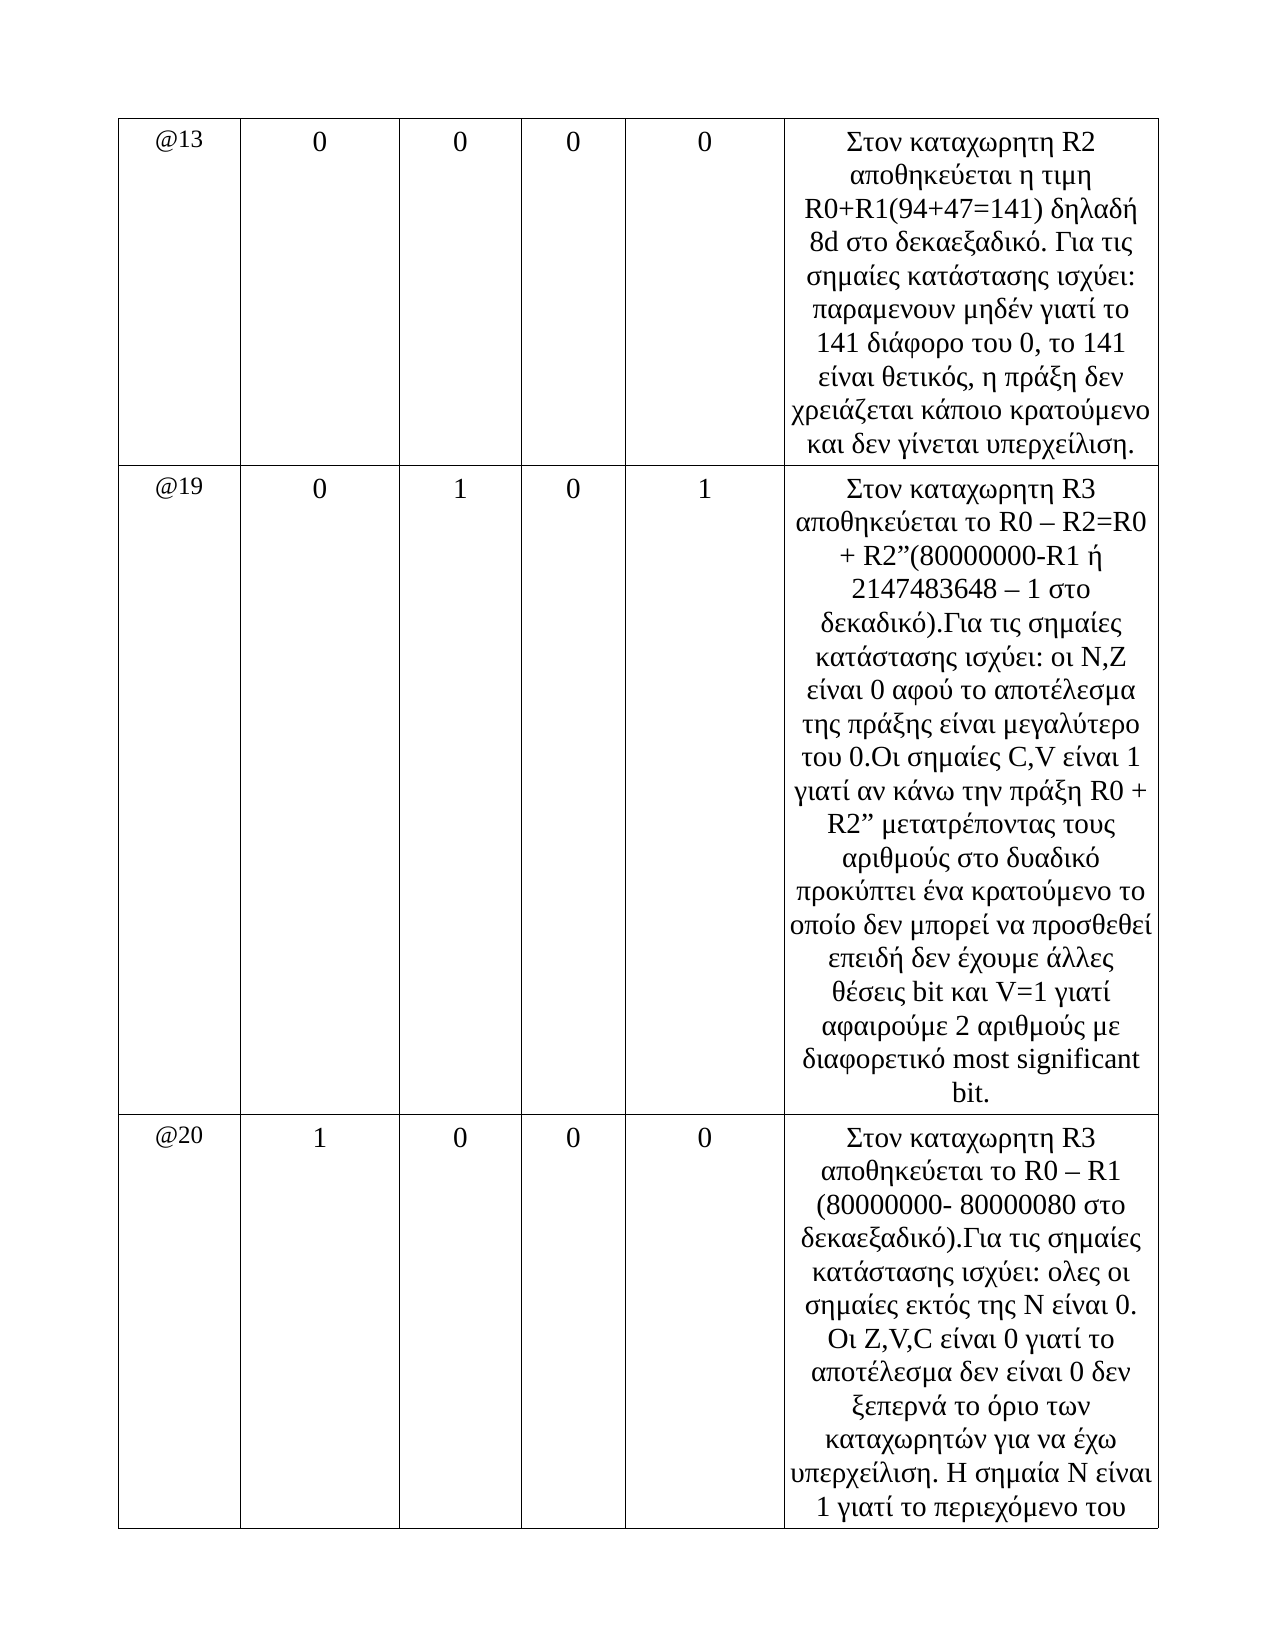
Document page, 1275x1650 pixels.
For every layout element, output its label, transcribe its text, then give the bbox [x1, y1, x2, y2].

table_cell 1 [400, 466, 521, 1114]
table_cell 0 [241, 466, 399, 1114]
table_cell 1 [626, 466, 784, 1114]
table_cell 0 [241, 119, 399, 465]
table_cell 0 [522, 1115, 625, 1528]
table_cell 0 [400, 119, 521, 465]
table_cell Στον καταχωρητη R2 αποθηκεύεται η τιμη R0+R1(94+47=141) δηλαδή 8d στο δεκαεξαδικό. Για τις σημαίες κατάστασης ισχύει: παραμενουν μηδέν γιατί το 141 διάφορο του 0, το 141 είναι θετικός, η πράξη δεν χρειάζεται κάποιο κρατούμενο και δεν γίνεται υπερχείλιση. [785, 119, 1158, 465]
table_cell 1 [241, 1115, 399, 1528]
table_cell 0 [626, 1115, 784, 1528]
table_cell @20 [119, 1115, 240, 1528]
table_cell 0 [400, 1115, 521, 1528]
table_cell Στον καταχωρητη R3 αποθηκεύεται το R0 – R2=R0 + R2”(80000000-R1 ή 2147483648 – 1 στο δεκαδικό).Για τις σημαίες κατάστασης ισχύει: οι N,Z είναι 0 αφού το αποτέλεσμα της πράξης είναι μεγαλύτερο του 0.Οι σημαίες C,V είναι 1 γιατί αν κάνω την πράξη R0 + R2” μετατρέποντας τους αριθμούς στο δυαδικό προκύπτει ένα κρατούμενο το οποίο δεν μπορεί να προσθεθεί επειδή δεν έχουμε άλλες θέσεις bit και V=1 γιατί αφαιρούμε 2 αριθμούς με διαφορετικό most significant bit. [785, 466, 1158, 1114]
table_cell 0 [522, 119, 625, 465]
table_cell 0 [626, 119, 784, 465]
table_cell @19 [119, 466, 240, 1114]
table_cell 0 [522, 466, 625, 1114]
table_cell @13 [119, 119, 240, 465]
table_cell Στον καταχωρητη R3 αποθηκεύεται το R0 – R1 (80000000- 80000080 στο δεκαεξαδικό).Για τις σημαίες κατάστασης ισχύει: ολες οι σημαίες εκτός της N είναι 0. Οι Z,V,C είναι 0 γιατί το αποτέλεσμα δεν είναι 0 δεν ξεπερνά το όριο των καταχωρητών για να έχω υπερχείλιση. Η σημαία N είναι 1 γιατί το περιεχόμενο του [785, 1115, 1158, 1528]
